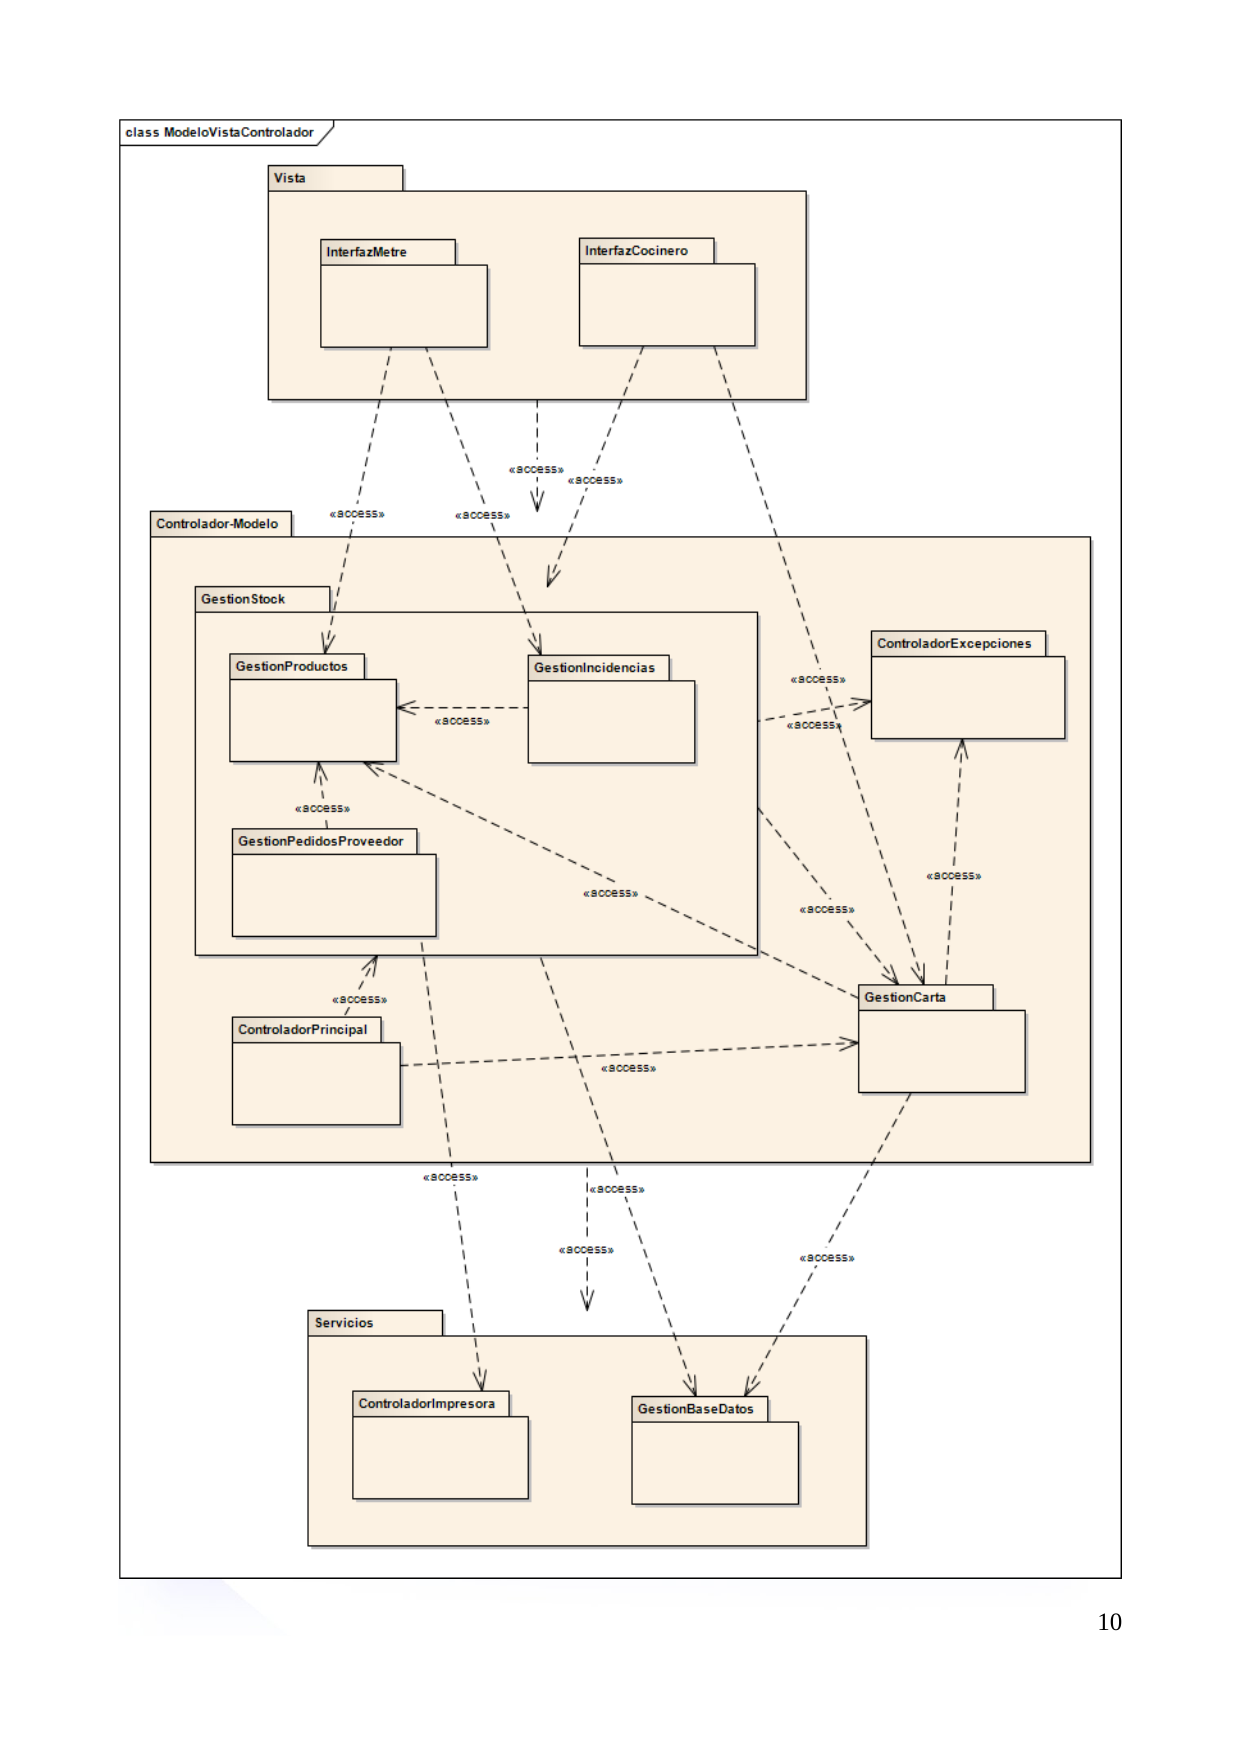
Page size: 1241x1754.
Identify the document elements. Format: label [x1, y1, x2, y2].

picture [118, 118, 1122, 1636]
